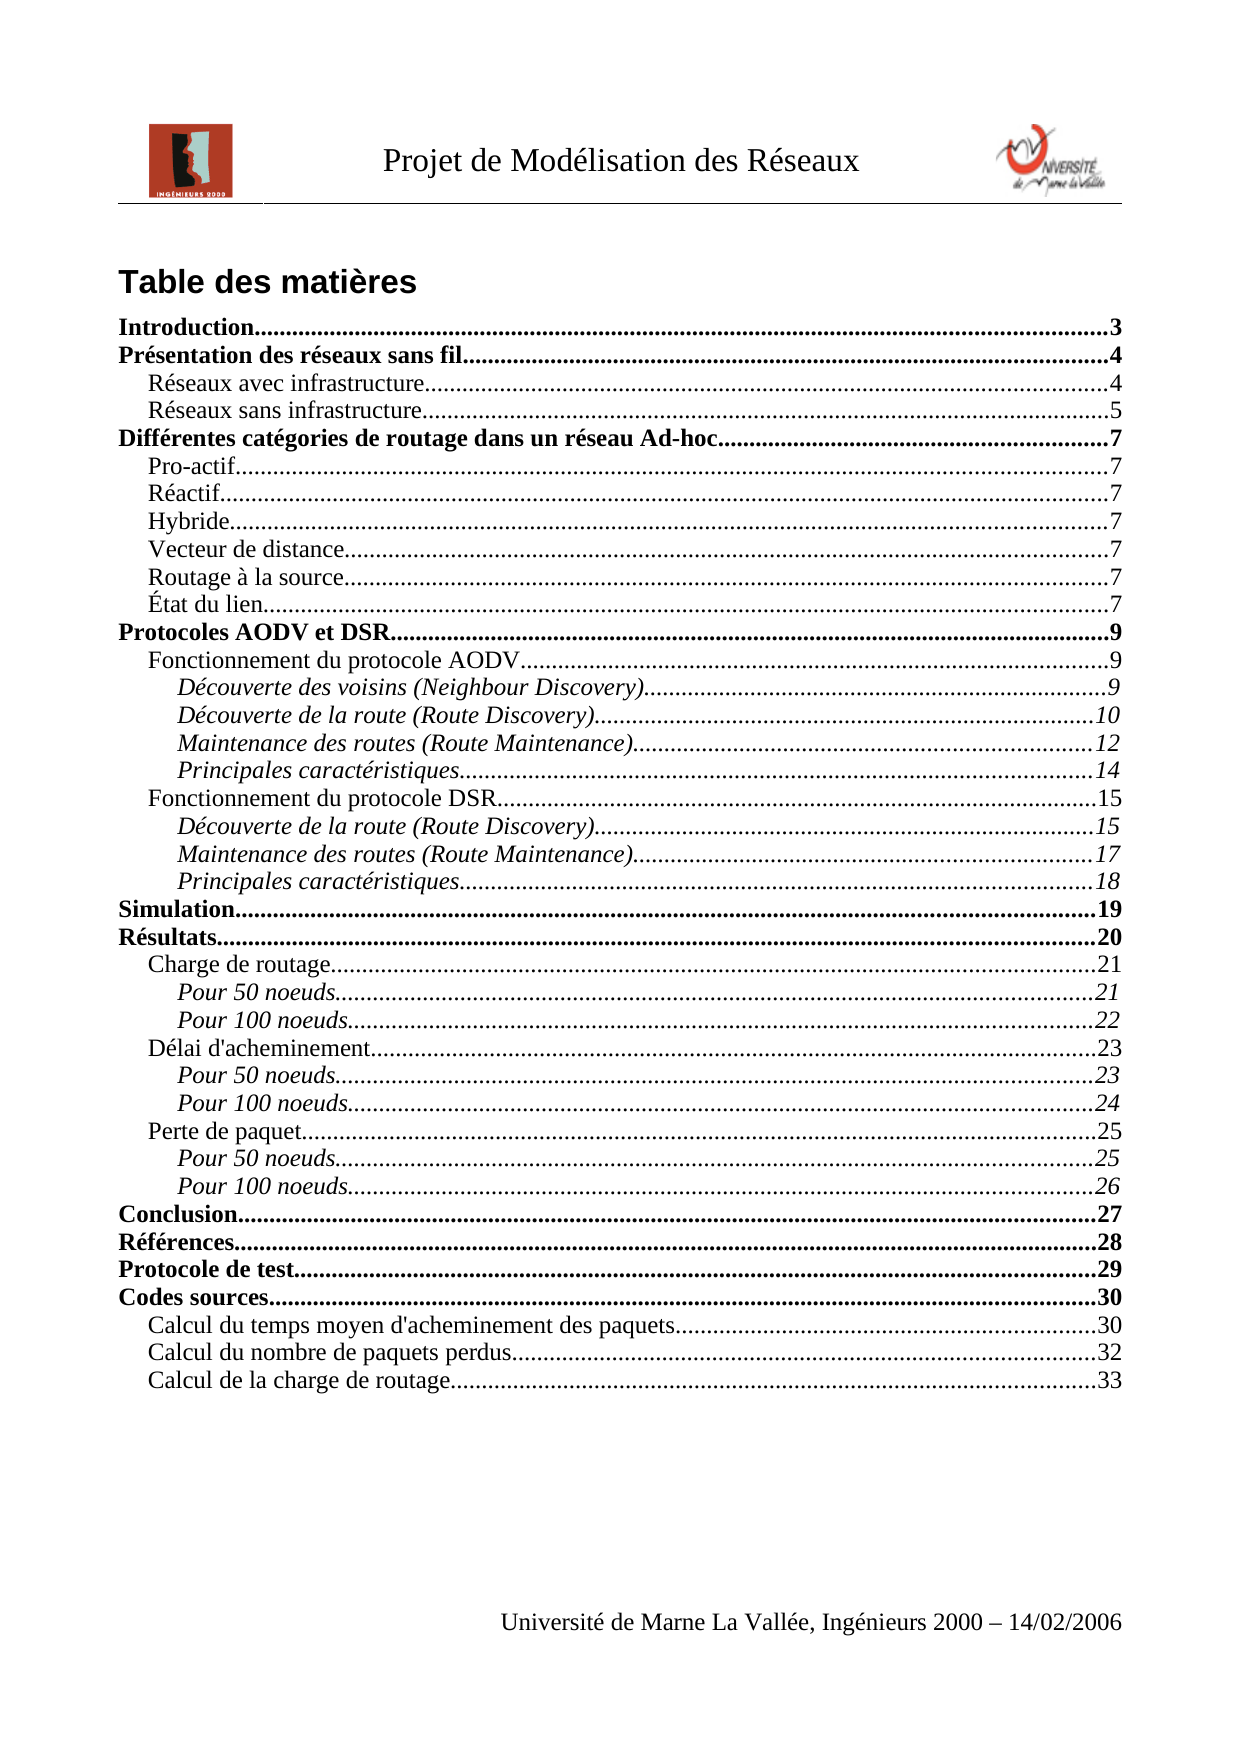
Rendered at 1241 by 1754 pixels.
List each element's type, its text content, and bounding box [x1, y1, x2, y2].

text Pour 100 noeuds 26 [177, 1172, 1122, 1200]
text Protocoles AODV et DSR 9 [118, 618, 1122, 646]
text Calcul du nombre de paquets perdus 32 [148, 1338, 1122, 1366]
text État du lien 7 [148, 590, 1122, 618]
text Simulation 19 [118, 895, 1122, 923]
text Maintenance des routes (Route Maintenance) 17 [177, 840, 1122, 867]
text Découverte de la route (Route Discovery) 15 [177, 812, 1122, 840]
text Réseaux sans infrastructure 5 [148, 396, 1122, 424]
subtitle Table des matières [118, 264, 1122, 301]
picture [148, 123, 233, 198]
text Pour 100 noeuds 24 [177, 1089, 1122, 1117]
text Pour 50 noeuds 25 [177, 1144, 1122, 1172]
text Délai d'acheminement 23 [148, 1034, 1122, 1061]
text Résultats 20 [118, 923, 1122, 951]
text Pour 50 noeuds 21 [177, 978, 1122, 1006]
text Fonctionnement du protocole DSR 15 [148, 784, 1122, 812]
text Pro-actif 7 [148, 452, 1122, 479]
text Présentation des réseaux sans fil 4 [118, 341, 1122, 369]
text Perte de paquet 25 [148, 1117, 1122, 1144]
text Découverte des voisins (Neighbour Discovery) 9 [177, 673, 1122, 701]
text Fonctionnement du protocole AODV 9 [148, 646, 1122, 673]
text Introduction 3 [118, 313, 1122, 341]
text Réseaux avec infrastructure 4 [148, 369, 1122, 396]
text Vecteur de distance 7 [148, 535, 1122, 563]
text Réactif 7 [148, 479, 1122, 507]
text Conclusion 27 [118, 1200, 1122, 1228]
text Références 28 [118, 1228, 1122, 1255]
text Maintenance des routes (Route Maintenance) 12 [177, 729, 1122, 757]
text Codes sources 30 [118, 1283, 1122, 1311]
text Principales caractéristiques 18 [177, 867, 1122, 895]
text Calcul du temps moyen d'acheminement des paquets 30 [148, 1311, 1122, 1338]
text Routage à la source 7 [148, 563, 1122, 590]
text Découverte de la route (Route Discovery) 10 [177, 701, 1122, 729]
text Principales caractéristiques 14 [177, 757, 1122, 784]
text Protocole de test 29 [118, 1255, 1122, 1283]
text Différentes catégories de routage dans un réseau Ad-hoc 7 [118, 424, 1122, 452]
text Calcul de la charge de routage 33 [148, 1366, 1122, 1394]
text Charge de routage 21 [148, 951, 1122, 978]
text Hybride 7 [148, 507, 1122, 535]
text Pour 100 noeuds 22 [177, 1006, 1122, 1034]
picture [995, 124, 1106, 197]
text Pour 50 noeuds 23 [177, 1061, 1122, 1089]
